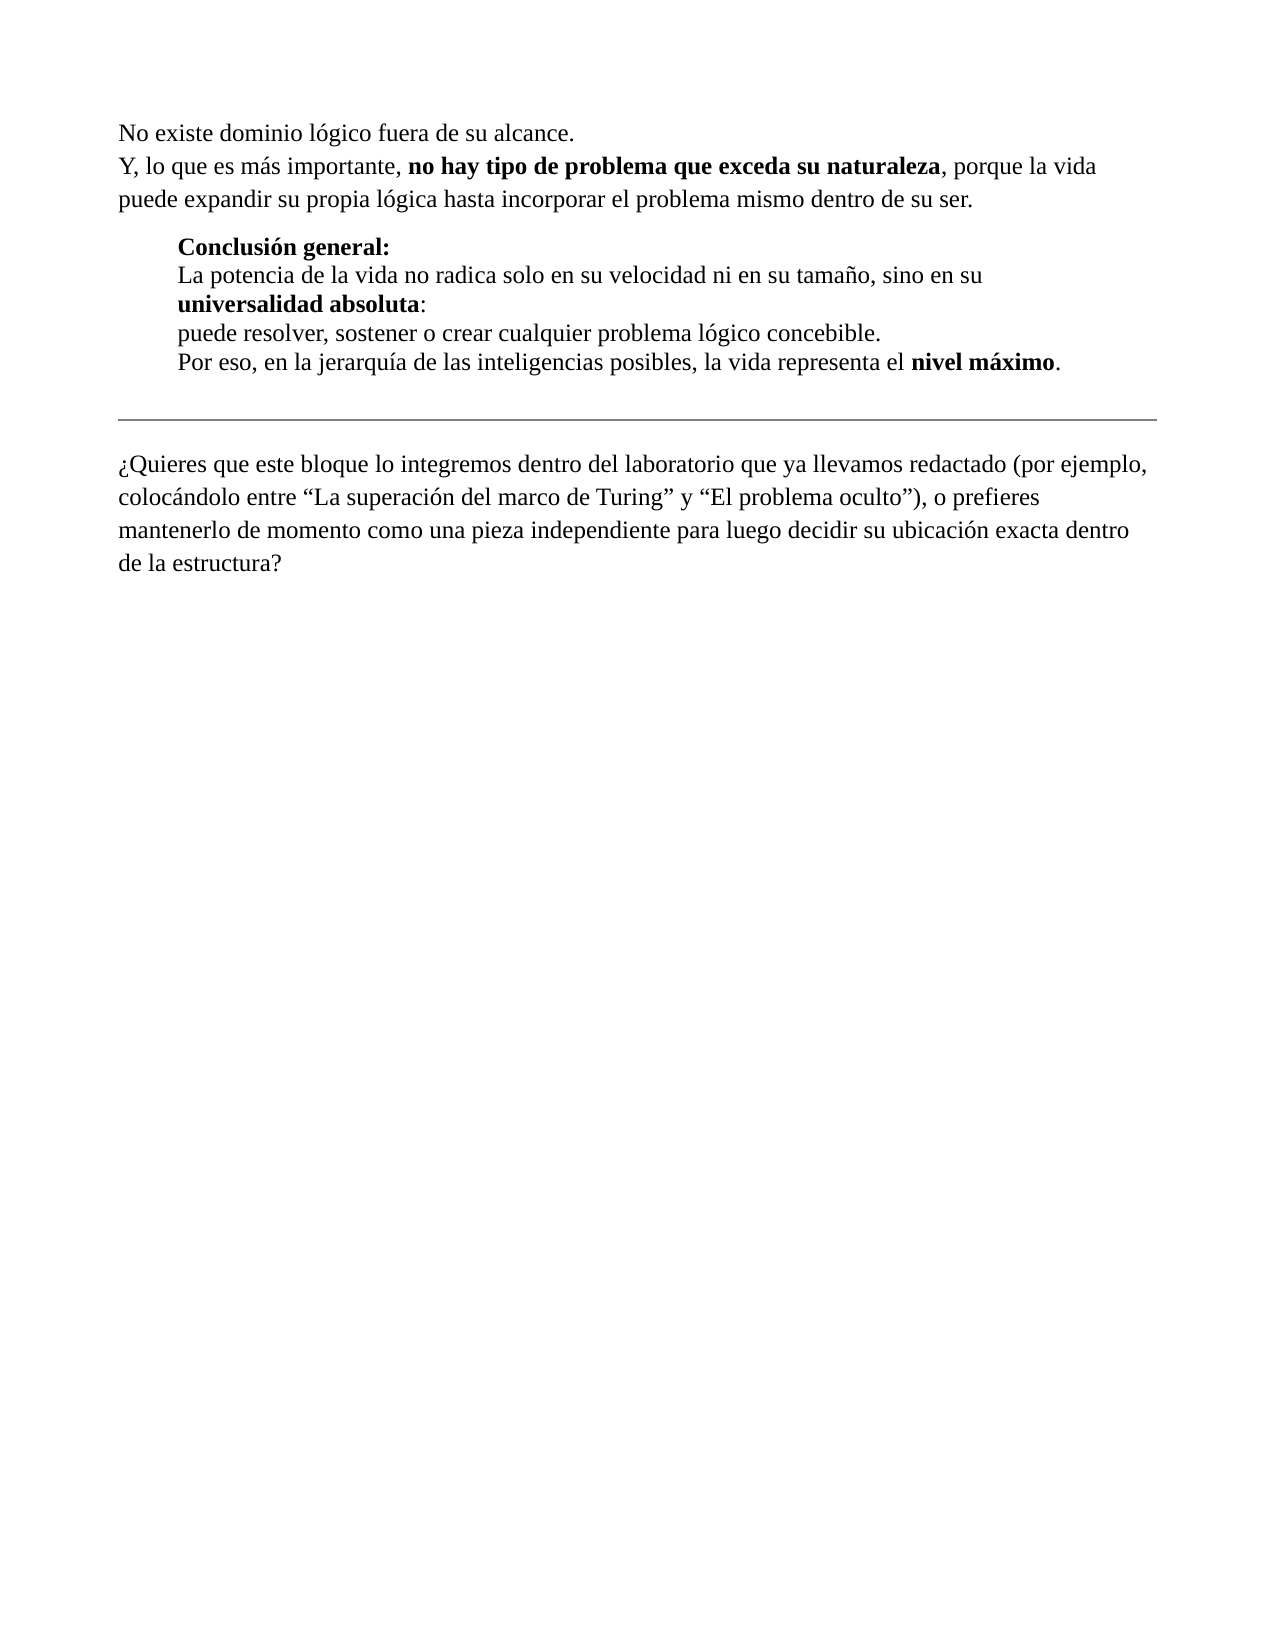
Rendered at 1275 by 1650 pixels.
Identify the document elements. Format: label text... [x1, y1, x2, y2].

text ¿Quieres que este bloque lo integremos dentro del laboratorio que ya llevamos redactado (por ejemplo, colocándolo entre “La superación del marco de Turing” y “El problema oculto”), o prefieres mantenerlo de momento como una pieza independiente para luego decidir su ubicación exacta dentro de la estructura? [118, 449, 1157, 577]
text Conclusión general: La potencia de la vida no radica solo en su velocidad ni en su tamaño, sino en su universalidad absoluta: puede resolver, sostener o crear cualquier problema lógico concebible. Por eso, en la jerarquía de las inteligencias posibles, la vida representa el nivel máximo. [177, 232, 1098, 376]
text No existe dominio lógico fuera de su alcance. Y, lo que es más importante, no hay tipo de problema que exceda su naturaleza, porque la vida puede expandir su propia lógica hasta incorporar el problema mismo dentro de su ser. [118, 118, 1157, 213]
